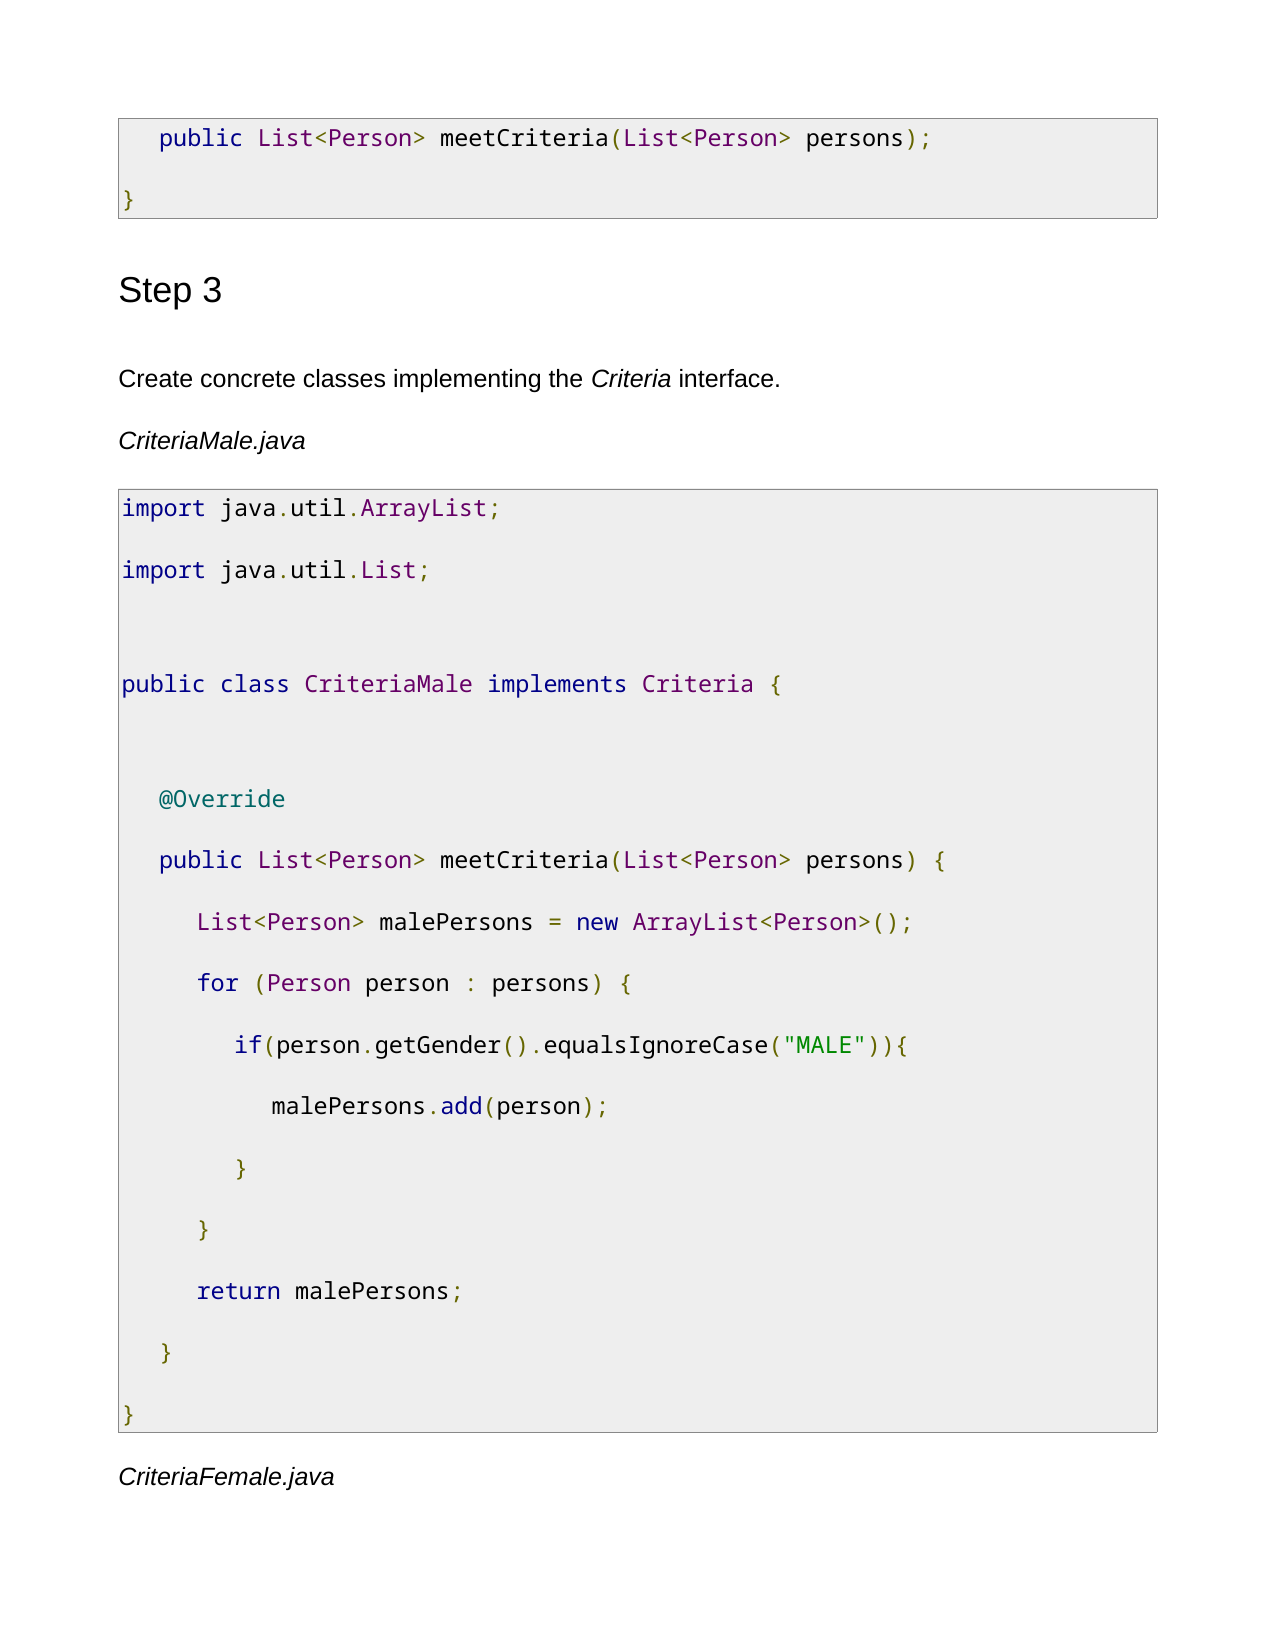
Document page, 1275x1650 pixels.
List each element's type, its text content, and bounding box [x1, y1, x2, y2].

text malePersons.add(person); [119, 1086, 1157, 1122]
text return malePersons; [119, 1271, 1157, 1306]
text import java.util.ArrayList; [119, 490, 1157, 524]
text public List<Person> meetCriteria(List<Person> persons) { [119, 841, 1157, 876]
text } [119, 179, 1157, 218]
text CriteriaMale.java [118, 426, 1157, 455]
text public class CriteriaMale implements Criteria { [119, 664, 1157, 700]
text } [119, 1148, 1157, 1183]
text List<Person> malePersons = new ArrayList<Person>(); [119, 902, 1157, 937]
subtitle Step 3 [118, 268, 1157, 310]
text for (Person person : persons) { [119, 963, 1157, 999]
text CriteriaFemale.java [118, 1462, 1157, 1490]
text Create concrete classes implementing the Criteria interface. [118, 363, 1157, 392]
text } [119, 1209, 1157, 1244]
text if(person.getGender().equalsIgnoreCase("MALE")){ [119, 1025, 1157, 1060]
text import java.util.List; [119, 550, 1157, 585]
text public List<Person> meetCriteria(List<Person> persons); [119, 119, 1157, 153]
text } [119, 1394, 1157, 1432]
text @Override [119, 779, 1157, 814]
text } [119, 1332, 1157, 1367]
